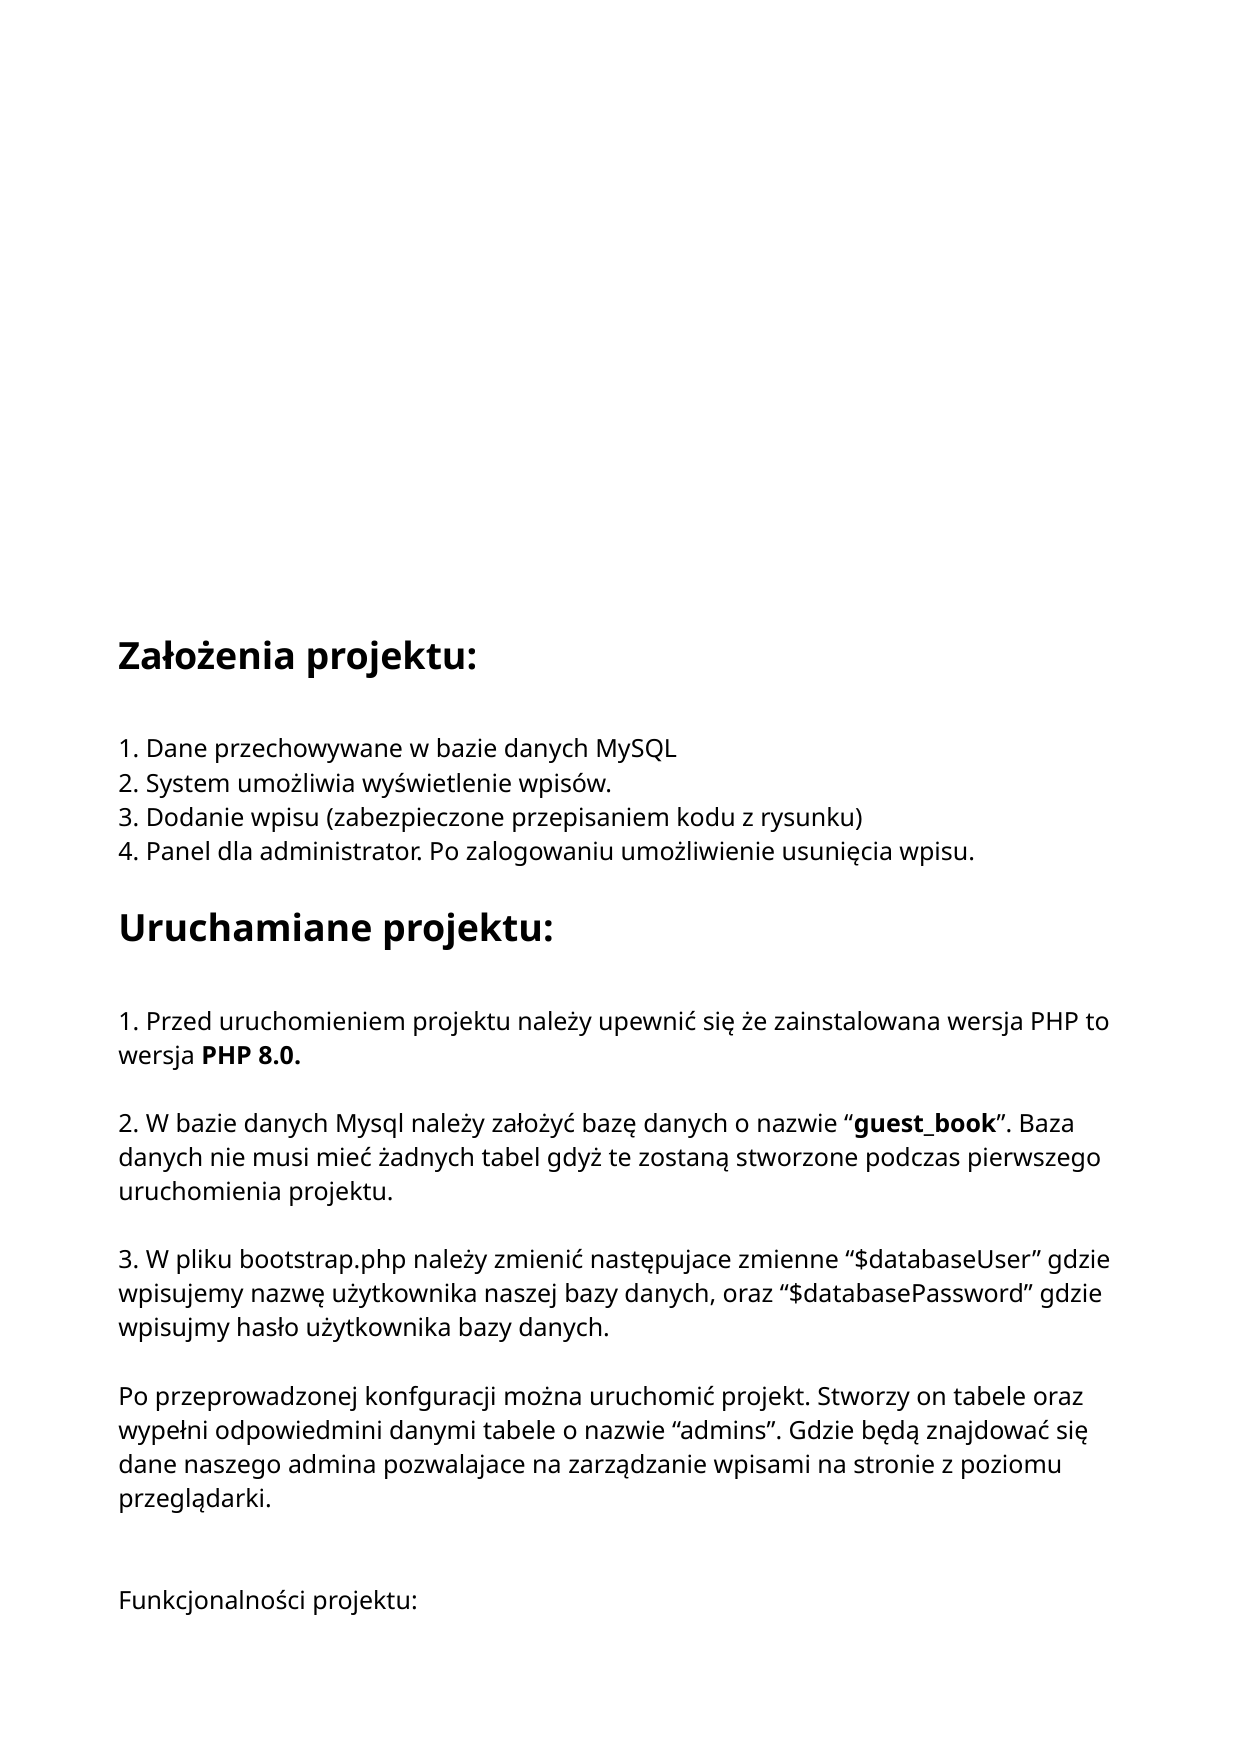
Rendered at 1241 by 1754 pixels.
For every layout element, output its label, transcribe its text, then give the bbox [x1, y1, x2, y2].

text 4. Panel dla administrator. Po zalogowaniu umożliwienie usunięcia wpisu. [118, 833, 1122, 867]
text 3. Dodanie wpisu (zabezpieczone przepisaniem kodu z rysunku) [118, 799, 1122, 833]
text Uruchamiane projektu: [118, 901, 1122, 952]
text 3. W pliku bootstrap.php należy zmienić następujace zmienne “$databaseUser” gdzie wpisujemy nazwę użytkownika naszej bazy danych, oraz “$databasePassword” gdzie wpisujmy hasło użytkownika bazy danych. [118, 1242, 1122, 1344]
text Funkcjonalności projektu: [118, 1583, 1122, 1617]
text 1. Przed uruchomieniem projektu należy upewnić się że zainstalowana wersja PHP to wersja PHP 8.0. [118, 1003, 1122, 1072]
text Założenia projektu: [118, 629, 1122, 680]
text 2. System umożliwia wyświetlenie wpisów. [118, 765, 1122, 799]
text 1. Dane przechowywane w bazie danych MySQL [118, 731, 1122, 765]
text 2. W bazie danych Mysql należy założyć bazę danych o nazwie “guest_book”. Baza danych nie musi mieć żadnych tabel gdyż te zostaną stworzone podczas pierwszego uruchomienia projektu. [118, 1106, 1122, 1208]
text Po przeprowadzonej konfguracji można uruchomić projekt. Stworzy on tabele oraz wypełni odpowiedmini danymi tabele o nazwie “admins”. Gdzie będą znajdować się dane naszego admina pozwalajace na zarządzanie wpisami na stronie z poziomu przeglądarki. [118, 1378, 1122, 1514]
